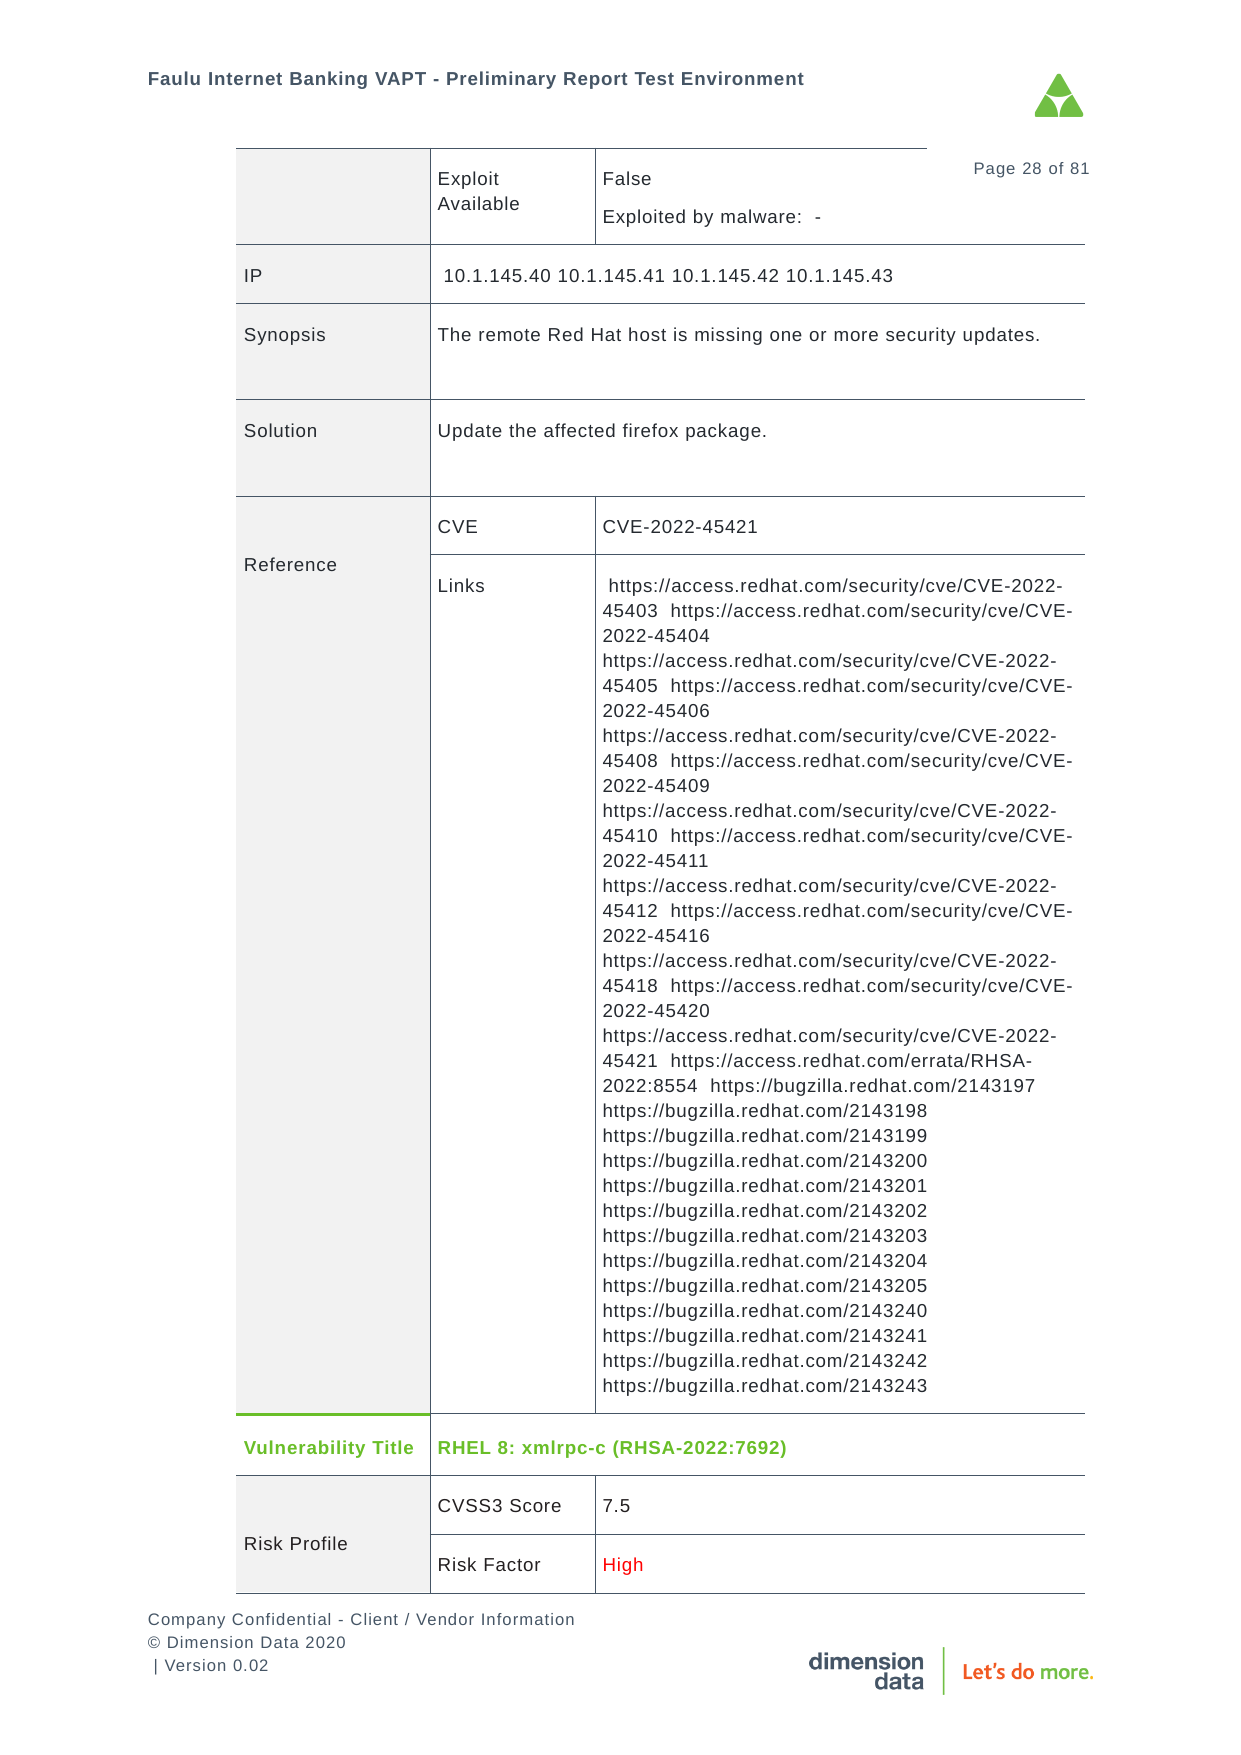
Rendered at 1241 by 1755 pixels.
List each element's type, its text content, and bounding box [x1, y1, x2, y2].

table_cell https://access.redhat.com/security/cve/CVE-2022-45403 https://access.redhat.com/security/cve/CVE-2022-45404 https://access.redhat.com/security/cve/CVE-2022-45405 https://access.redhat.com/security/cve/CVE-2022-45406 https://access.redhat.com/security/cve/CVE-2022-45408 https://access.redhat.com/security/cve/CVE-2022-45409 https://access.redhat.com/security/cve/CVE-2022-45410 https://access.redhat.com/security/cve/CVE-2022-45411 https://access.redhat.com/security/cve/CVE-2022-45412 https://access.redhat.com/security/cve/CVE-2022-45416 https://access.redhat.com/security/cve/CVE-2022-45418 https://access.redhat.com/security/cve/CVE-2022-45420 https://access.redhat.com/security/cve/CVE-2022-45421 https://access.redhat.com/errata/RHSA-2022:8554 https://bugzilla.redhat.com/2143197 https://bugzilla.redhat.com/2143198 https://bugzilla.redhat.com/2143199 https://bugzilla.redhat.com/2143200 https://bugzilla.redhat.com/2143201 https://bugzilla.redhat.com/2143202 https://bugzilla.redhat.com/2143203 https://bugzilla.redhat.com/2143204 https://bugzilla.redhat.com/2143205 https://bugzilla.redhat.com/2143240 https://bugzilla.redhat.com/2143241 https://bugzilla.redhat.com/2143242 https://bugzilla.redhat.com/2143243 [596, 555, 1084, 1413]
table_cell Exploit Available [431, 149, 595, 244]
table_cell CVSS3 Score [431, 1476, 595, 1533]
table_cell 10.1.145.40 10.1.145.41 10.1.145.42 10.1.145.43 [431, 245, 1084, 303]
table_cell High [596, 1535, 1084, 1592]
table_cell Links [431, 555, 595, 1413]
table_cell Risk Profile [236, 1476, 430, 1592]
table_cell IP [236, 245, 430, 303]
table_cell RHEL 8: xmlrpc-c (RHSA-2022:7692) [431, 1414, 1084, 1475]
table_cell False Exploited by malware: - [596, 149, 1084, 244]
table_cell Solution [236, 400, 430, 496]
table_cell Synopsis [236, 304, 430, 399]
table_cell CVE-2022-45421 [596, 497, 1084, 554]
table_cell Reference [236, 497, 430, 1413]
table_cell CVE [431, 497, 595, 554]
table_cell 7.5 [596, 1476, 1084, 1533]
table_cell The remote Red Hat host is missing one or more security updates. [431, 304, 1084, 399]
table_cell Update the affected firefox package. [431, 400, 1084, 496]
table_cell Risk Factor [431, 1535, 595, 1592]
table_cell [236, 149, 430, 244]
table_cell Vulnerability Title [236, 1416, 430, 1475]
